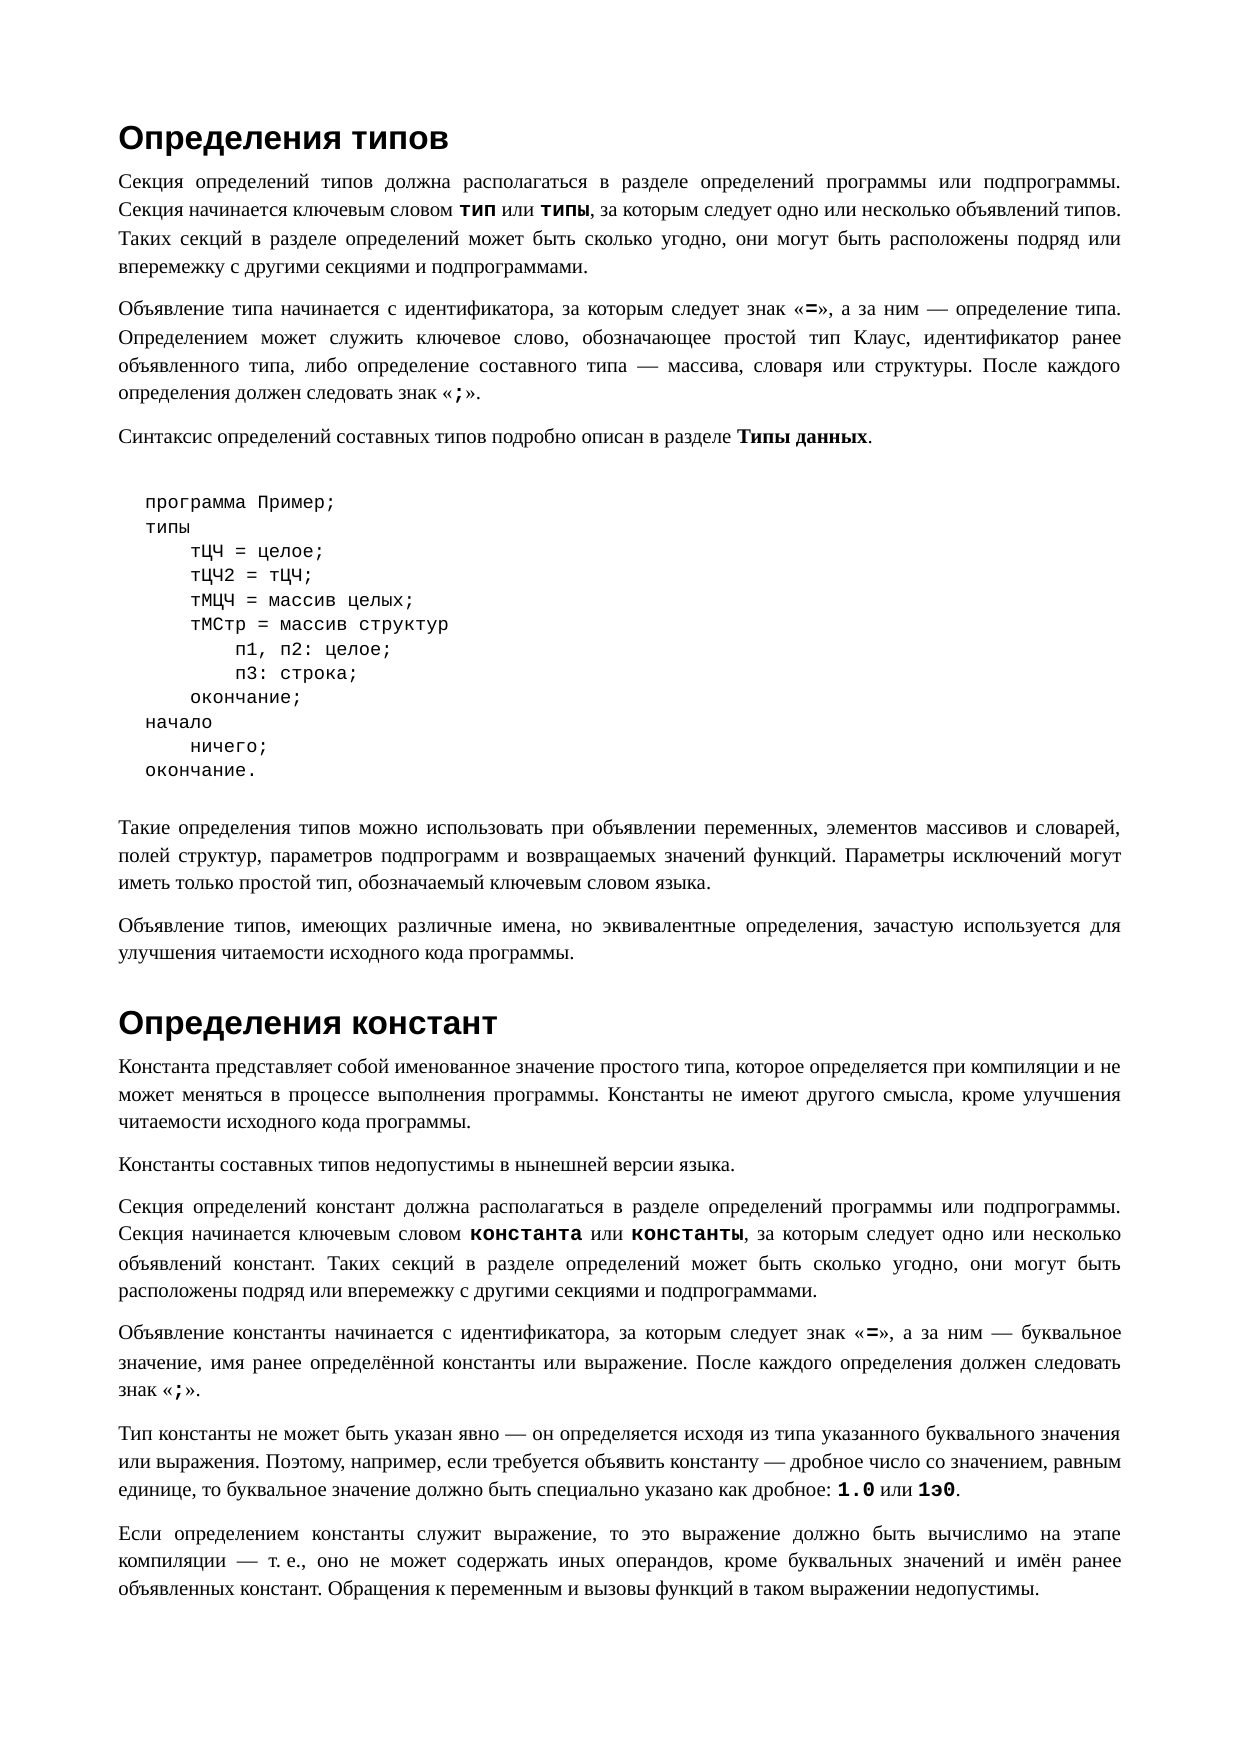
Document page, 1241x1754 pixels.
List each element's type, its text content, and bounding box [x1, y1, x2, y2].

subtitle Определения констант [118, 1003, 1122, 1042]
text Константы составных типов недопустимы в нынешней версии языка. [118, 1151, 1122, 1176]
text Секция определений констант должна располагаться в разделе определений программы или подпрограммы. Секция начинается ключевым словом константа или константы, за которым следует одно или несколько объявлений констант. Таких секций в разделе определений может быть сколько угодно, они могут быть расположены подряд или вперемежку с другими секциями и подпрограммами. [118, 1194, 1122, 1302]
text Константа представляет собой именованное значение простого типа, которое определяется при компиляции и не может меняться в процессе выполнения программы. Константы не имеют другого смысла, кроме улучшения читаемости исходного кода программы. [118, 1054, 1122, 1133]
text Синтаксис определений составных типов подробно описан в разделе Типы данных. [118, 424, 1122, 448]
text программа Пример; типы тЦЧ = целое; тЦЧ2 = тЦЧ; тМЦЧ = массив целых; тМСтр = массив структур п1, п2: целое; п3: строка; окончание; начало ничего; окончание. [136, 484, 1104, 791]
text Объявление типов, имеющих различные имена, но эквивалентные определения, зачастую используется для улучшения читаемости исходного кода программы. [118, 912, 1122, 964]
text Такие определения типов можно использовать при объявлении переменных, элементов массивов и словарей, полей структур, параметров подпрограмм и возвращаемых значений функций. Параметры исключений могут иметь только простой тип, обозначаемый ключевым словом языка. [118, 815, 1122, 894]
subtitle Определения типов [118, 118, 1122, 157]
text Объявление типа начинается с идентификатора, за которым следует знак «=», а за ним — определение типа. Определением может служить ключевое слово, обозначающее простой тип Клаус, идентификатор ранее объявленного типа, либо определение составного типа — массива, словаря или структуры. После каждого определения должен следовать знак «;». [118, 296, 1122, 406]
text Секция определений типов должна располагаться в разделе определений программы или подпрограммы. Секция начинается ключевым словом тип или типы, за которым следует одно или несколько объявлений типов. Таких секций в разделе определений может быть сколько угодно, они могут быть расположены подряд или вперемежку с другими секциями и подпрограммами. [118, 169, 1122, 278]
text Тип константы не может быть указан явно — он определяется исходя из типа указанного буквального значения или выражения. Поэтому, например, если требуется объявить константу — дробное число со значением, равным единице, то буквальное значение должно быть специально указано как дробное: 1.0 или 1э0. [118, 1421, 1122, 1502]
text Если определением константы служит выражение, то это выражение должно быть вычислимо на этапе компиляции — т. е., оно не может содержать иных операндов, кроме буквальных значений и имён ранее объявленных констант. Обращения к переменным и вызовы функций в таком выражении недопустимы. [118, 1521, 1122, 1600]
text Объявление константы начинается с идентификатора, за которым следует знак «=», а за ним — буквальное значение, имя ранее определённой константы или выражение. После каждого определения должен следовать знак «;». [118, 1320, 1122, 1403]
